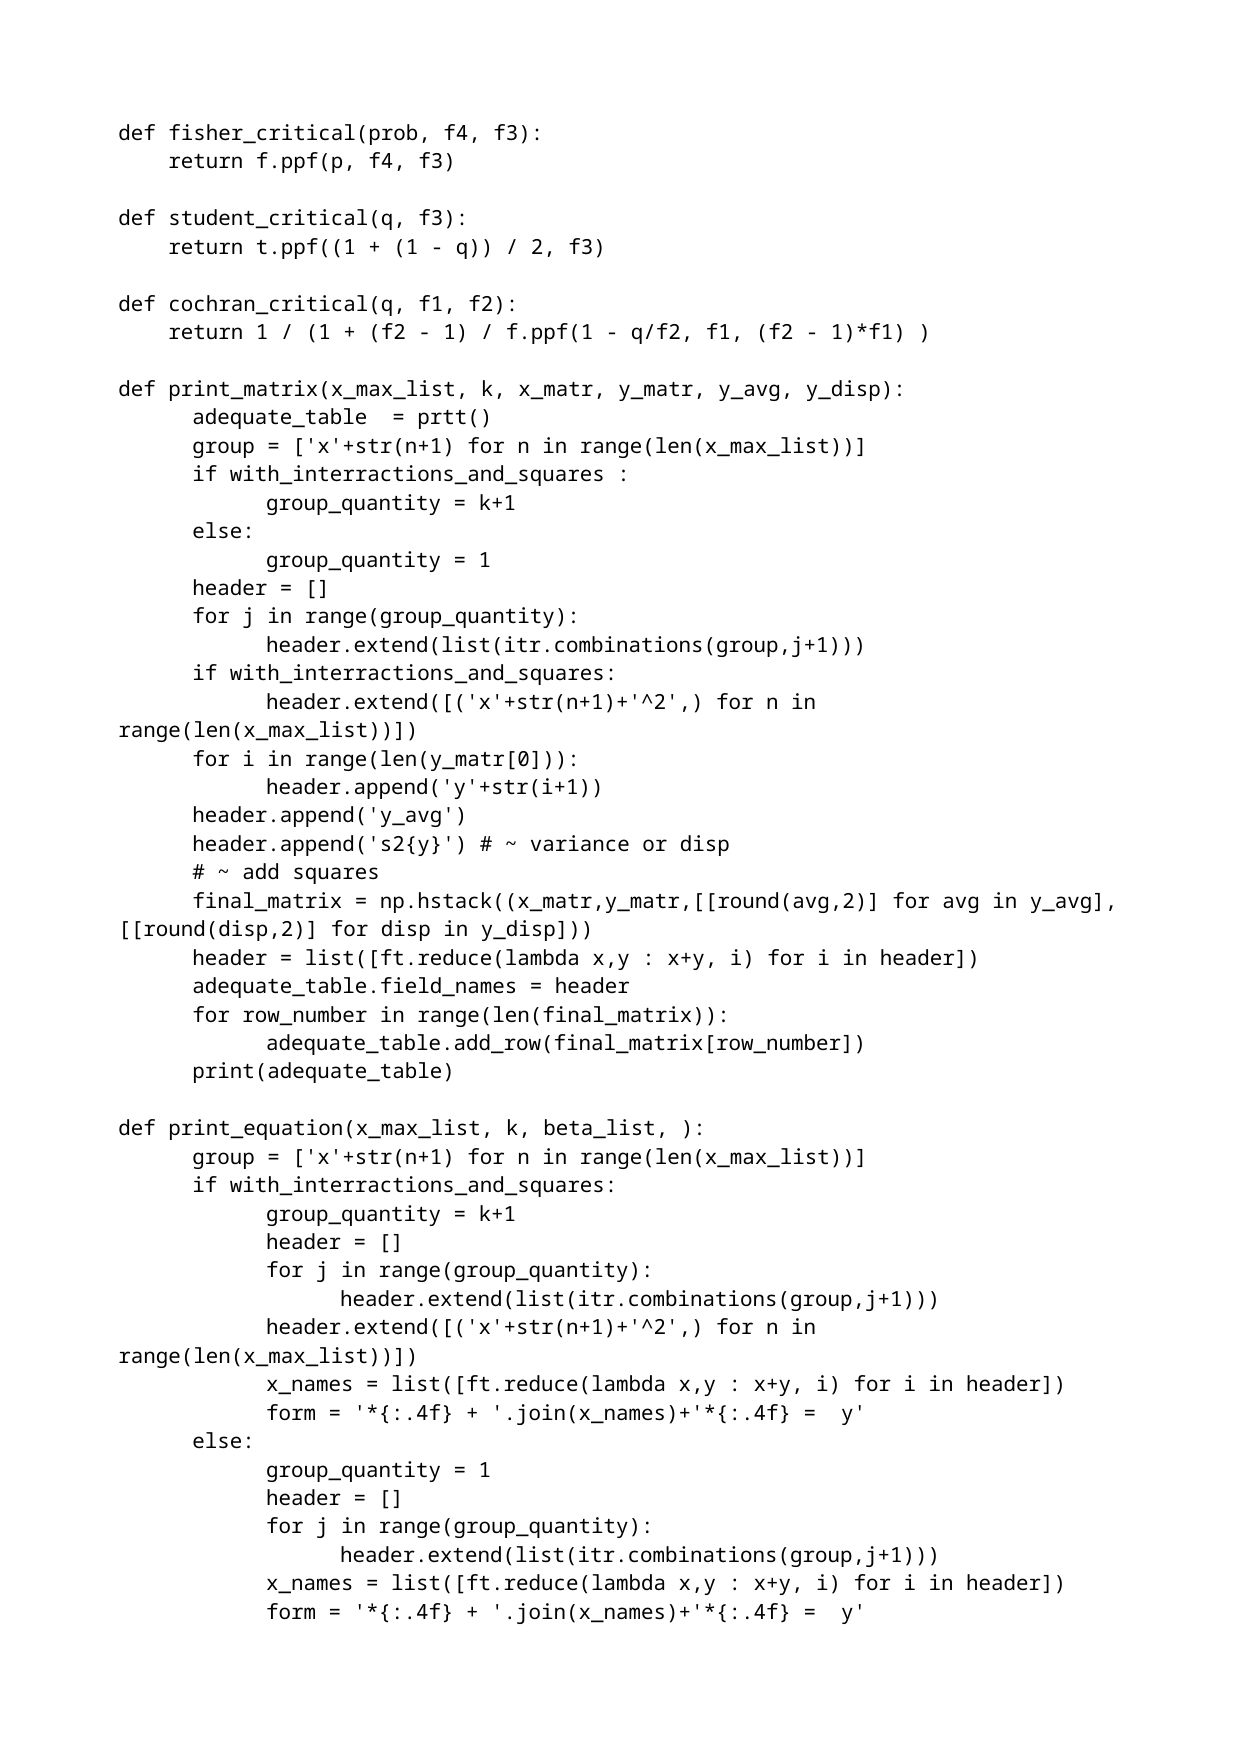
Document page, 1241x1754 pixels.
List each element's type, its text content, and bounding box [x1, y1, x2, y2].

text if with_interractions_and_squares: [118, 658, 1122, 687]
text # ~ add squares [118, 857, 1122, 886]
text group_quantity = k+1 [118, 1199, 1122, 1227]
text if with_interractions_and_squares : [118, 459, 1122, 488]
text group_quantity = k+1 [118, 488, 1122, 516]
text return 1 / (1 + (f2 - 1) / f.ppf(1 - q/f2, f1, (f2 - 1)*f1) ) [118, 317, 1122, 346]
text return t.ppf((1 + (1 - q)) / 2, f3) [118, 232, 1122, 260]
text print(adequate_table) [118, 1057, 1122, 1085]
text header = [] [118, 1227, 1122, 1256]
text header.extend(list(itr.combinations(group,j+1))) [118, 1540, 1122, 1568]
text for j in range(group_quantity): [118, 1512, 1122, 1540]
text group_quantity = 1 [118, 1455, 1122, 1483]
text header.extend([('x'+str(n+1)+'^2',) for n in range(len(x_max_list))]) [118, 1312, 1122, 1369]
text header.extend([('x'+str(n+1)+'^2',) for n in range(len(x_max_list))]) [118, 687, 1122, 744]
text def print_matrix(x_max_list, k, x_matr, y_matr, y_avg, y_disp): [118, 374, 1122, 402]
text def cochran_critical(q, f1, f2): [118, 289, 1122, 317]
text for i in range(len(y_matr[0])): [118, 744, 1122, 772]
text else: [118, 516, 1122, 545]
text header.append('y_avg') [118, 801, 1122, 829]
text header = [] [118, 573, 1122, 602]
text def fisher_critical(prob, f4, f3): [118, 118, 1122, 147]
text form = '*{:.4f} + '.join(x_names)+'*{:.4f} = y' [118, 1597, 1122, 1625]
text header.append('s2{y}') # ~ variance or disp [118, 829, 1122, 857]
text for row_number in range(len(final_matrix)): [118, 1000, 1122, 1028]
text header.extend(list(itr.combinations(group,j+1))) [118, 630, 1122, 658]
text else: [118, 1426, 1122, 1455]
text final_matrix = np.hstack((x_matr,y_matr,[[round(avg,2)] for avg in y_avg],[[round(disp,2)] for disp in y_disp])) [118, 886, 1122, 943]
text header = [] [118, 1483, 1122, 1512]
text adequate_table.add_row(final_matrix[row_number]) [118, 1028, 1122, 1057]
text adequate_table.field_names = header [118, 971, 1122, 1000]
text header.extend(list(itr.combinations(group,j+1))) [118, 1284, 1122, 1312]
text return f.ppf(p, f4, f3) [118, 147, 1122, 175]
text form = '*{:.4f} + '.join(x_names)+'*{:.4f} = y' [118, 1398, 1122, 1426]
text header = list([ft.reduce(lambda x,y : x+y, i) for i in header]) [118, 943, 1122, 971]
text if with_interractions_and_squares: [118, 1170, 1122, 1199]
text x_names = list([ft.reduce(lambda x,y : x+y, i) for i in header]) [118, 1568, 1122, 1597]
text def print_equation(x_max_list, k, beta_list, ): [118, 1113, 1122, 1142]
text for j in range(group_quantity): [118, 1256, 1122, 1284]
text group = ['x'+str(n+1) for n in range(len(x_max_list))] [118, 1142, 1122, 1170]
text def student_critical(q, f3): [118, 203, 1122, 232]
text adequate_table = prtt() [118, 402, 1122, 431]
text x_names = list([ft.reduce(lambda x,y : x+y, i) for i in header]) [118, 1369, 1122, 1398]
text for j in range(group_quantity): [118, 602, 1122, 630]
text group = ['x'+str(n+1) for n in range(len(x_max_list))] [118, 431, 1122, 459]
text group_quantity = 1 [118, 545, 1122, 573]
text header.append('y'+str(i+1)) [118, 772, 1122, 801]
